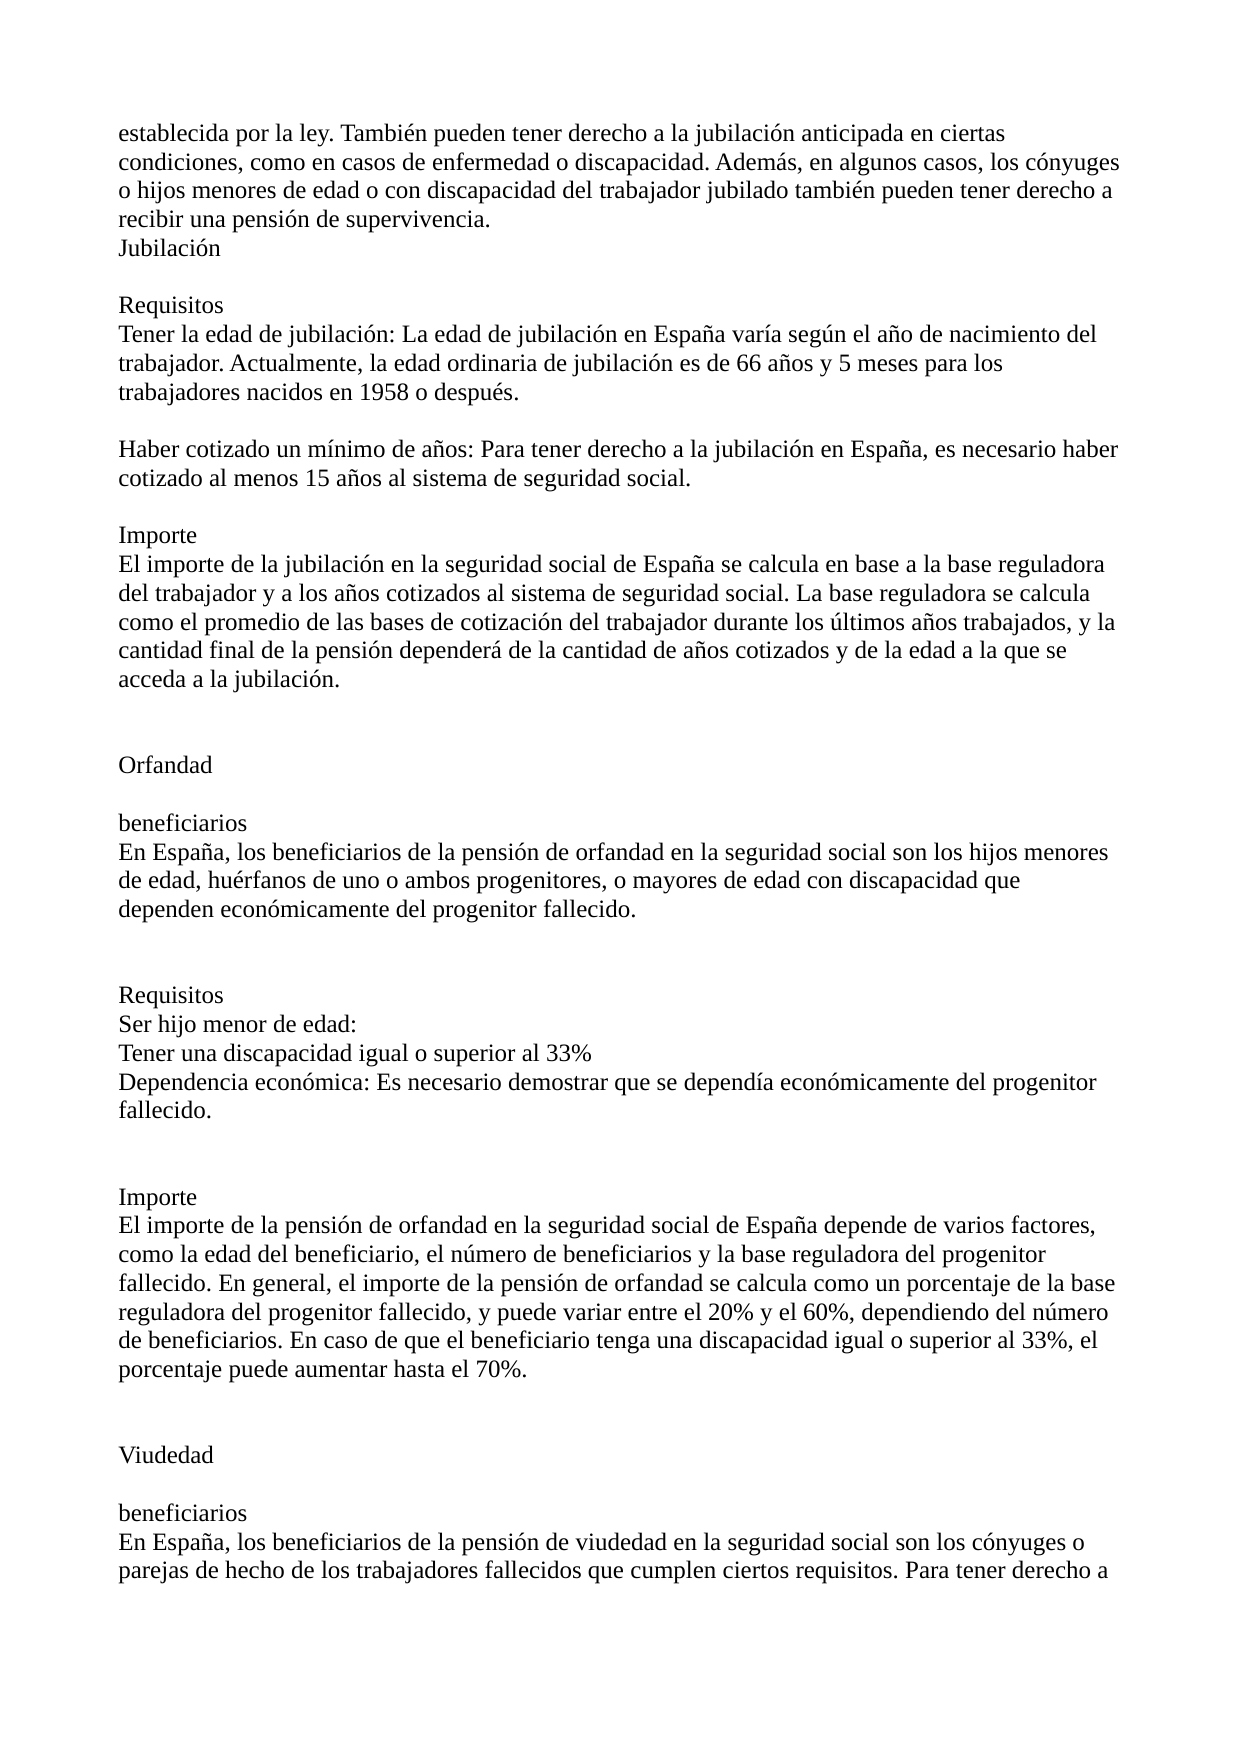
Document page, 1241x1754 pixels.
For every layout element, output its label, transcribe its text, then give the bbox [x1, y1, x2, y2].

text Haber cotizado un mínimo de años: Para tener derecho a la jubilación en España, es necesario haber cotizado al menos 15 años al sistema de seguridad social. [118, 434, 1122, 492]
text Jubilación [118, 233, 1122, 262]
text Importe [118, 521, 1122, 549]
text En España, los beneficiarios de la pensión de orfandad en la seguridad social son los hijos menores de edad, huérfanos de uno o ambos progenitores, o mayores de edad con discapacidad que dependen económicamente del progenitor fallecido. [118, 837, 1122, 923]
text Ser hijo menor de edad: [118, 1009, 1122, 1038]
text Dependencia económica: Es necesario demostrar que se dependía económicamente del progenitor fallecido. [118, 1067, 1122, 1124]
text beneficiarios [118, 808, 1122, 837]
text Requisitos [118, 981, 1122, 1009]
text establecida por la ley. También pueden tener derecho a la jubilación anticipada en ciertas condiciones, como en casos de enfermedad o discapacidad. Además, en algunos casos, los cónyuges o hijos menores de edad o con discapacidad del trabajador jubilado también pueden tener derecho a recibir una pensión de supervivencia. [118, 118, 1122, 233]
text Tener una discapacidad igual o superior al 33% [118, 1038, 1122, 1067]
text En España, los beneficiarios de la pensión de viudedad en la seguridad social son los cónyuges o parejas de hecho de los trabajadores fallecidos que cumplen ciertos requisitos. Para tener derecho a [118, 1527, 1122, 1584]
text beneficiarios [118, 1498, 1122, 1527]
text Importe [118, 1182, 1122, 1211]
text Tener la edad de jubilación: La edad de jubilación en España varía según el año de nacimiento del trabajador. Actualmente, la edad ordinaria de jubilación es de 66 años y 5 meses para los trabajadores nacidos en 1958 o después. [118, 319, 1122, 406]
text Orfandad [118, 751, 1122, 779]
text Viudedad [118, 1441, 1122, 1469]
text El importe de la pensión de orfandad en la seguridad social de España depende de varios factores, como la edad del beneficiario, el número de beneficiarios y la base reguladora del progenitor fallecido. En general, el importe de la pensión de orfandad se calcula como un porcentaje de la base reguladora del progenitor fallecido, y puede variar entre el 20% y el 60%, dependiendo del número de beneficiarios. En caso de que el beneficiario tenga una discapacidad igual o superior al 33%, el porcentaje puede aumentar hasta el 70%. [118, 1211, 1122, 1383]
text Requisitos [118, 291, 1122, 319]
text El importe de la jubilación en la seguridad social de España se calcula en base a la base reguladora del trabajador y a los años cotizados al sistema de seguridad social. La base reguladora se calcula como el promedio de las bases de cotización del trabajador durante los últimos años trabajados, y la cantidad final de la pensión dependerá de la cantidad de años cotizados y de la edad a la que se acceda a la jubilación. [118, 549, 1122, 693]
